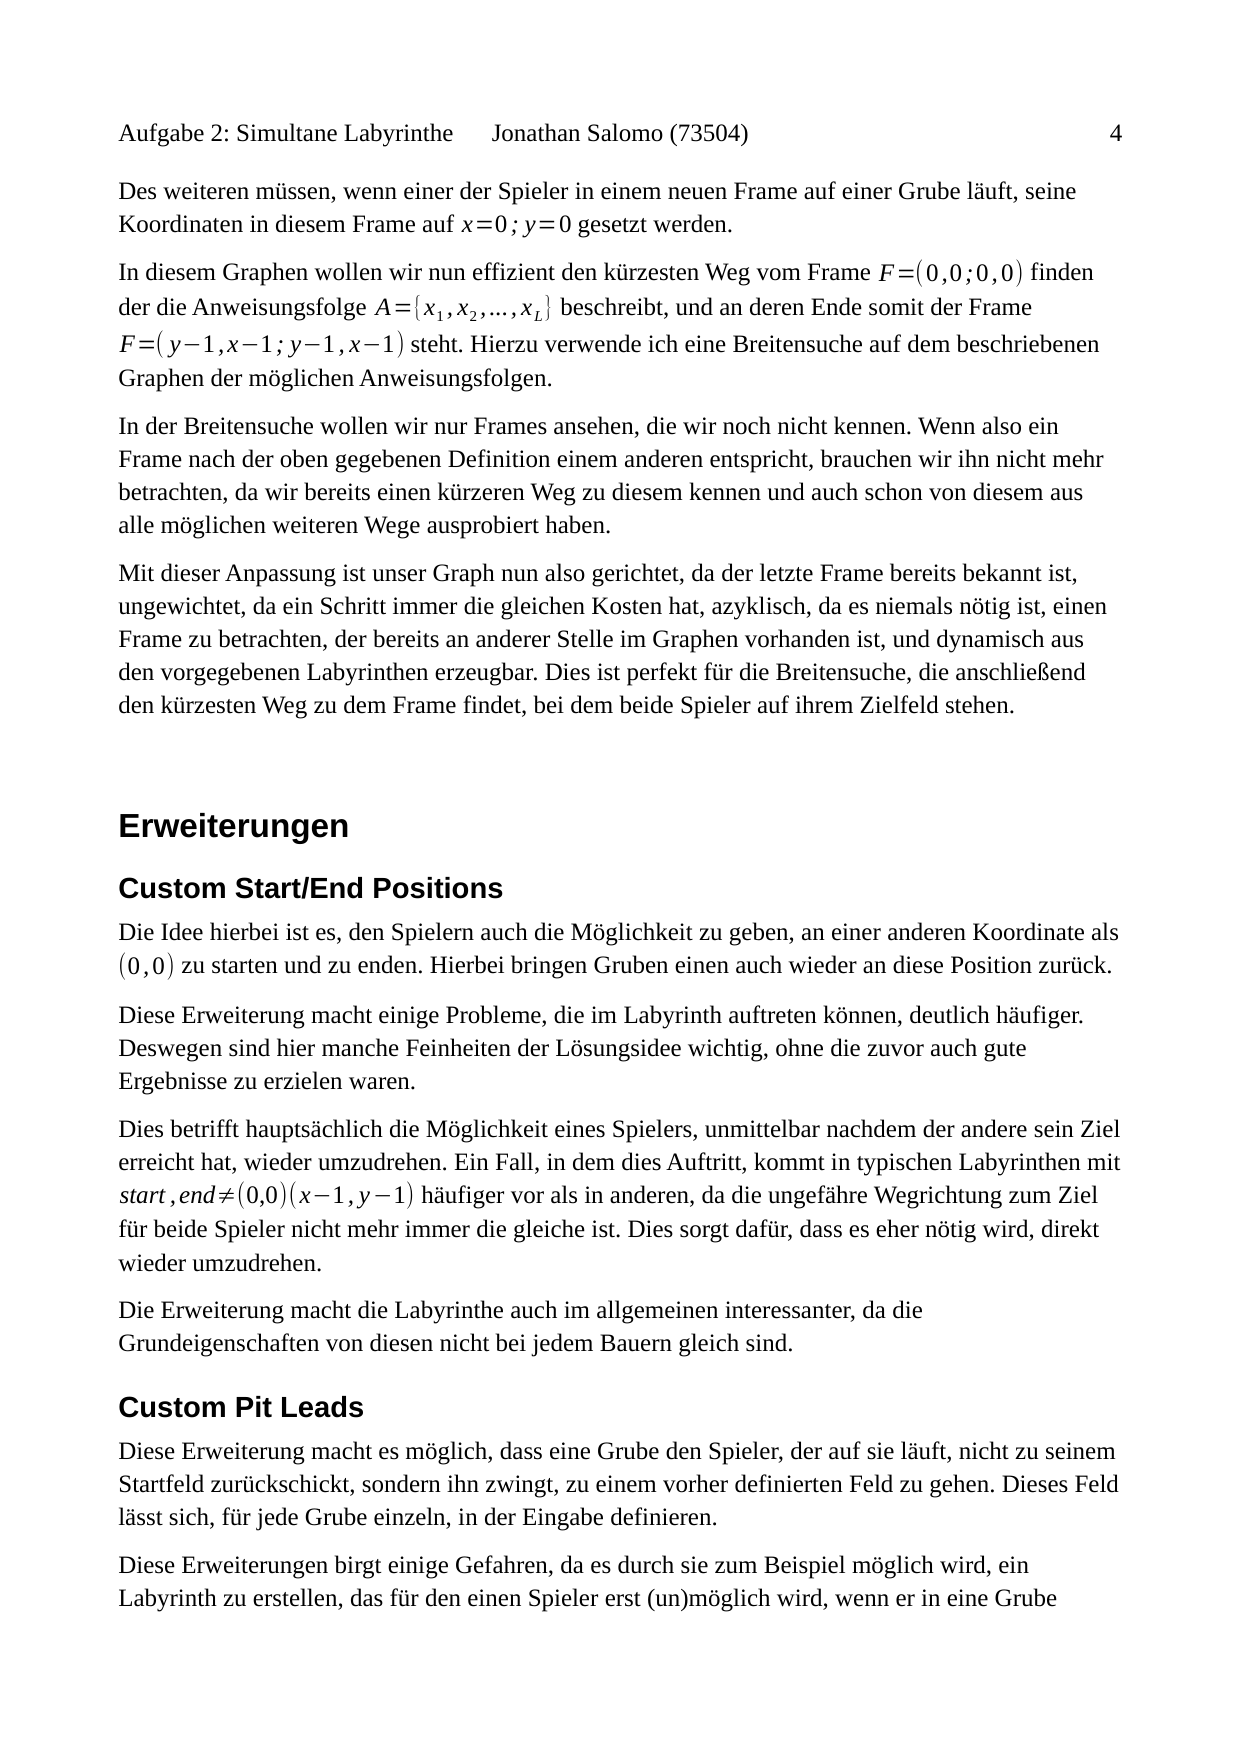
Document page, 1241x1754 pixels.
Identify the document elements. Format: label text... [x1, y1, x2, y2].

text Diese Erweiterung macht es möglich, dass eine Grube den Spieler, der auf sie läuft, nicht zu seinem Startfeld zurückschickt, sondern ihn zwingt, zu einem vorher definierten Feld zu gehen. Dieses Feld lässt sich, für jede Grube einzeln, in der Eingabe definieren. [118, 1436, 1122, 1531]
subtitle Custom Pit Leads [118, 1390, 1122, 1424]
subtitle Erweiterungen [118, 806, 1122, 844]
text Die Erweiterung macht die Labyrinthe auch im allgemeinen interessanter, da die Grundeigenschaften von diesen nicht bei jedem Bauern gleich sind. [118, 1295, 1122, 1357]
text Diese Erweiterungen birgt einige Gefahren, da es durch sie zum Beispiel möglich wird, ein Labyrinth zu erstellen, das für den einen Spieler erst (un)möglich wird, wenn er in eine Grube [118, 1550, 1122, 1612]
text Diese Erweiterung macht einige Probleme, die im Labyrinth auftreten können, deutlich häufiger. Deswegen sind hier manche Feinheiten der Lösungsidee wichtig, ohne die zuvor auch gute Ergebnisse zu erzielen waren. [118, 1000, 1122, 1095]
text In der Breitensuche wollen wir nur Frames ansehen, die wir noch nicht kennen. Wenn also ein Frame nach der oben gegebenen Definition einem anderen entspricht, brauchen wir ihn nicht mehr betrachten, da wir bereits einen kürzeren Weg zu diesem kennen und auch schon von diesem aus alle möglichen weiteren Wege ausprobiert haben. [118, 411, 1122, 539]
text Dies betrifft hauptsächlich die Möglichkeit eines Spielers, unmittelbar nachdem der andere sein Ziel erreicht hat, wieder umzudrehen. Ein Fall, in dem dies Auftritt, kommt in typischen Labyrinthen mit häufiger vor als in anderen, da die ungefähre Wegrichtung zum Ziel für beide Spieler nicht mehr immer die gleiche ist. Dies sorgt dafür, dass es eher nötig wird, direkt wieder umzudrehen. [118, 1114, 1122, 1276]
text Des weiteren müssen, wenn einer der Spieler in einem neuen Frame auf einer Grube läuft, seine Koordinaten in diesem Frame auf gesetzt werden. [118, 176, 1122, 238]
text In diesem Graphen wollen wir nun effizient den kürzesten Weg vom Frame finden der die Anweisungsfolge beschreibt, und an deren Ende somit der Frame steht. Hierzu verwende ich eine Breitensuche auf dem beschriebenen Graphen der möglichen Anweisungsfolgen. [118, 257, 1122, 392]
text Mit dieser Anpassung ist unser Graph nun also gerichtet, da der letzte Frame bereits bekannt ist, ungewichtet, da ein Schritt immer die gleichen Kosten hat, azyklisch, da es niemals nötig ist, einen Frame zu betrachten, der bereits an anderer Stelle im Graphen vorhanden ist, und dynamisch aus den vorgegebenen Labyrinthen erzeugbar. Dies ist perfekt für die Breitensuche, die anschließend den kürzesten Weg zu dem Frame findet, bei dem beide Spieler auf ihrem Zielfeld stehen. [118, 558, 1122, 719]
text Die Idee hierbei ist es, den Spielern auch die Möglichkeit zu geben, an einer anderen Koordinate als zu starten und zu enden. Hierbei bringen Gruben einen auch wieder an diese Position zurück. [118, 917, 1122, 981]
subtitle Custom Start/End Positions [118, 871, 1122, 905]
